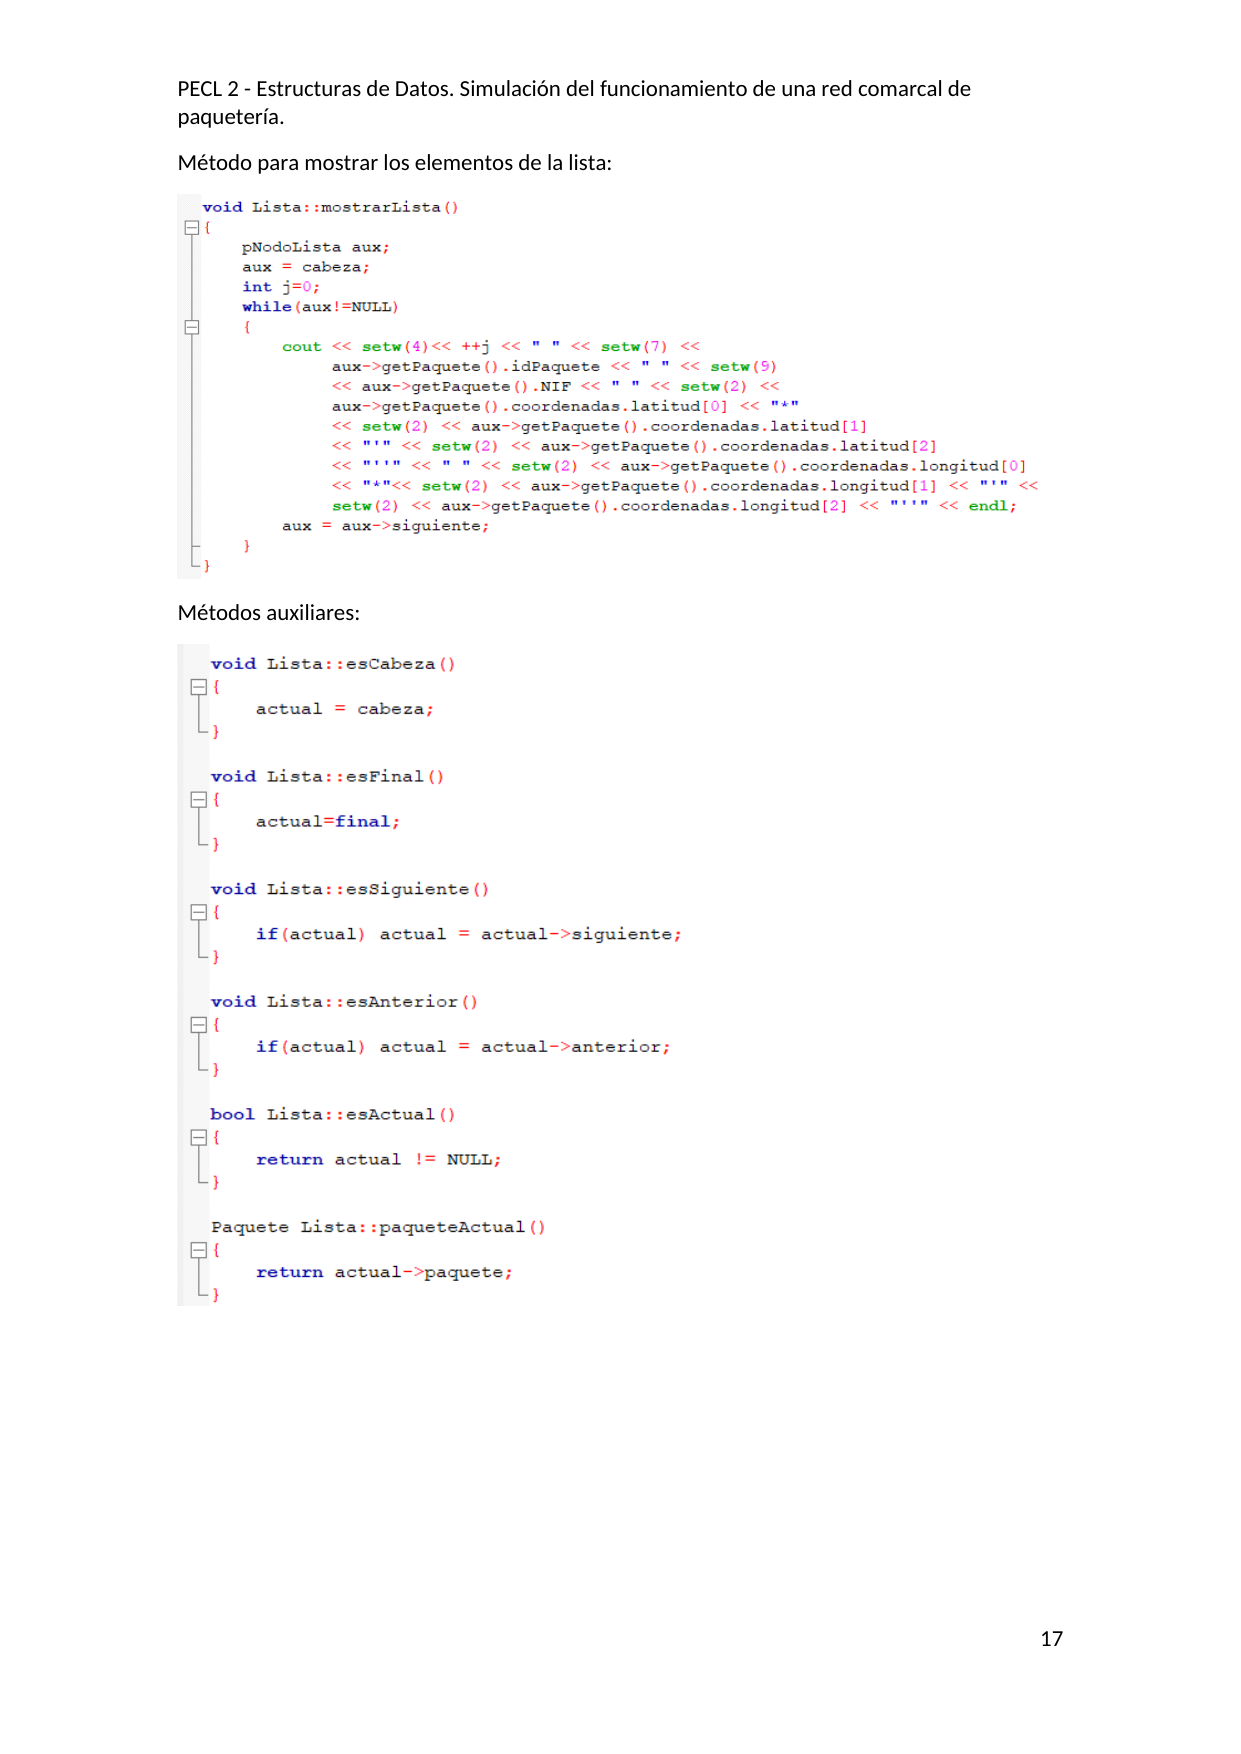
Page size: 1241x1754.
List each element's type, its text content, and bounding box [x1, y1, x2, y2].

picture [177, 194, 1063, 579]
picture [177, 644, 699, 1306]
text Métodos auxiliares: [177, 598, 1063, 626]
text Método para mostrar los elementos de la lista: [177, 148, 1063, 176]
